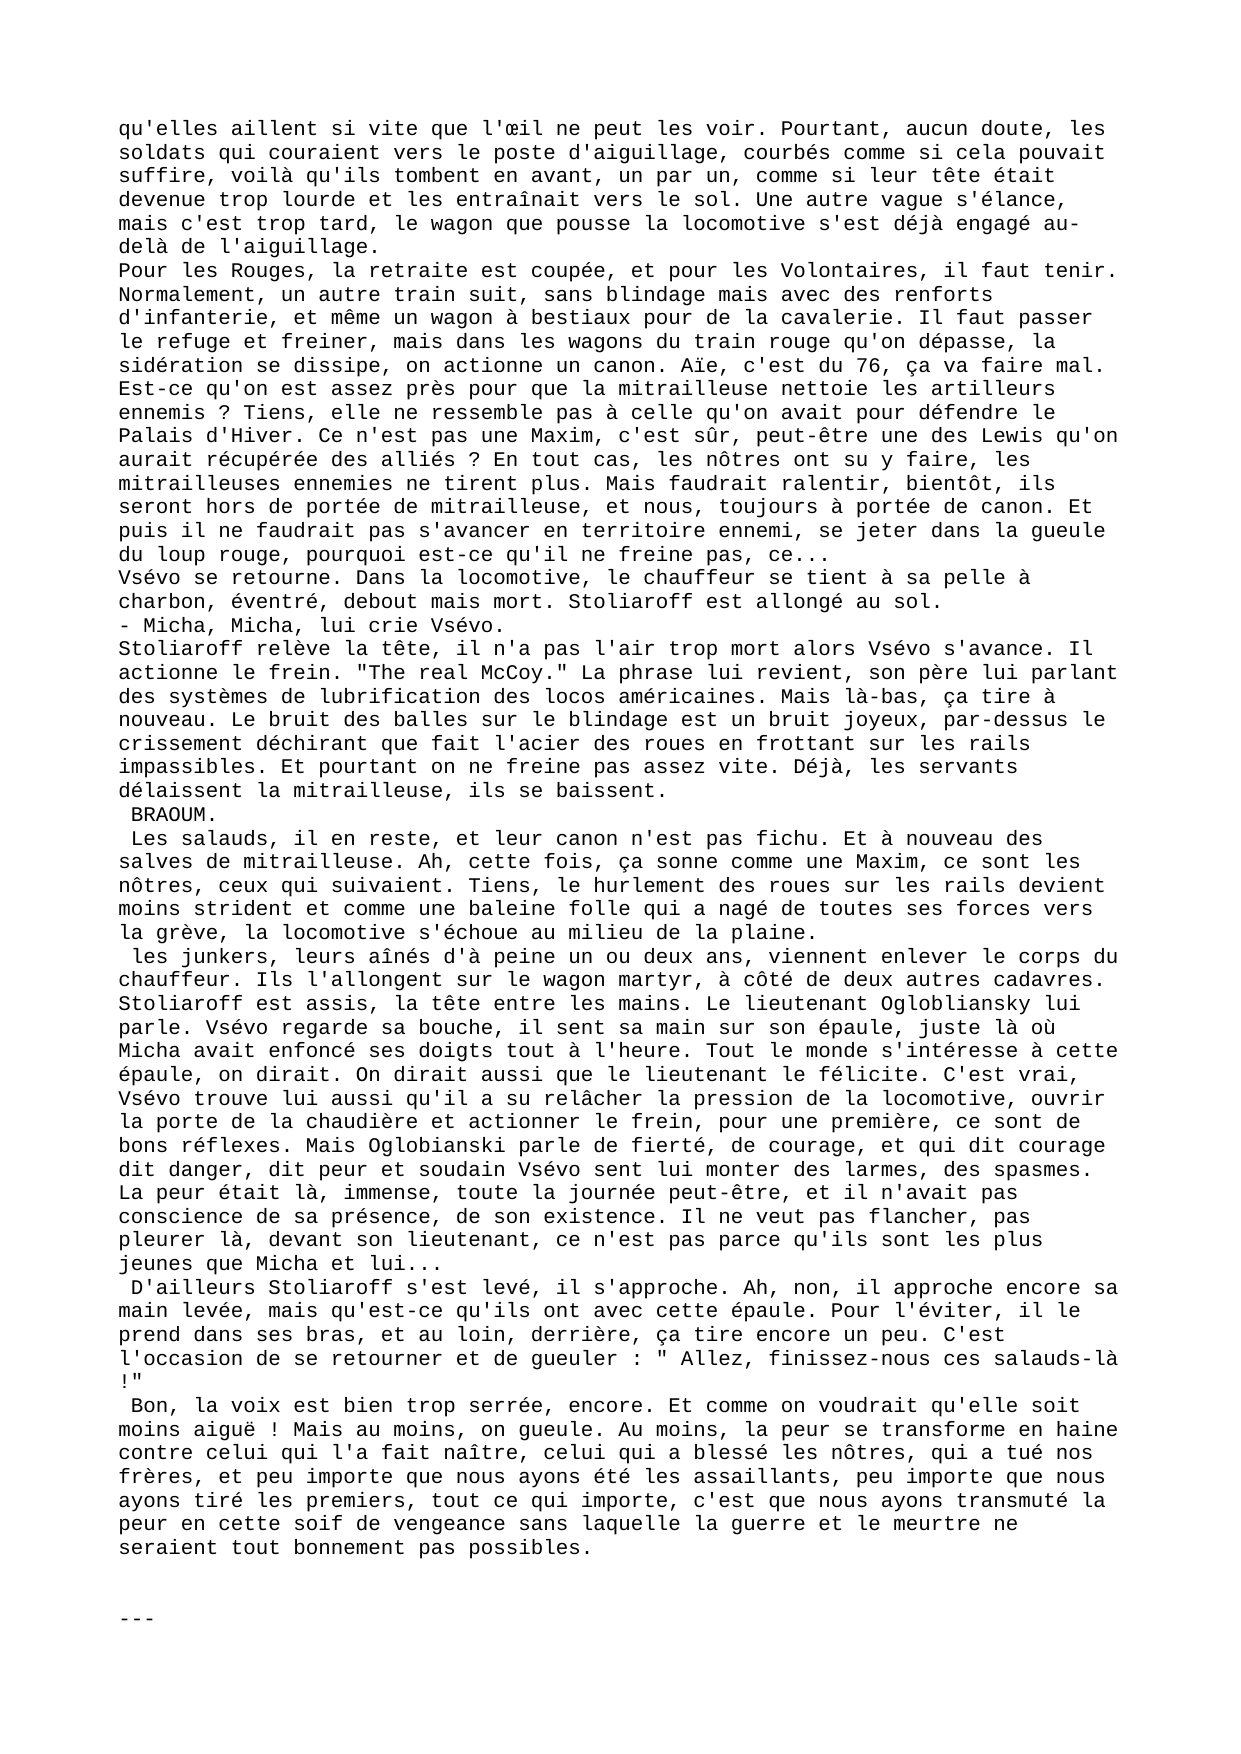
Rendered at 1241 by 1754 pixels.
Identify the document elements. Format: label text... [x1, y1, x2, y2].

text D'ailleurs Stoliaroff s'est levé, il s'approche. Ah, non, il approche encore sa main levée, mais qu'est-ce qu'ils ont avec cette épaule. Pour l'éviter, il le prend dans ses bras, et au loin, derrière, ça tire encore un peu. C'est l'occasion de se retourner et de gueuler : " Allez, finissez-nous ces salauds-là !" [118, 1277, 1122, 1395]
text les junkers, leurs aînés d'à peine un ou deux ans, viennent enlever le corps du chauffeur. Ils l'allongent sur le wagon martyr, à côté de deux autres cadavres. Stoliaroff est assis, la tête entre les mains. Le lieutenant Oglobliansky lui parle. Vsévo regarde sa bouche, il sent sa main sur son épaule, juste là où Micha avait enfoncé ses doigts tout à l'heure. Tout le monde s'intéresse à cette épaule, on dirait. On dirait aussi que le lieutenant le félicite. C'est vrai, Vsévo trouve lui aussi qu'il a su relâcher la pression de la locomotive, ouvrir la porte de la chaudière et actionner le frein, pour une première, ce sont de bons réflexes. Mais Oglobianski parle de fierté, de courage, et qui dit courage dit danger, dit peur et soudain Vsévo sent lui monter des larmes, des spasmes. La peur était là, immense, toute la journée peut-être, et il n'avait pas conscience de sa présence, de son existence. Il ne veut pas flancher, pas pleurer là, devant son lieutenant, ce n'est pas parce qu'ils sont les plus jeunes que Micha et lui... [118, 946, 1122, 1277]
text --- [118, 1608, 1122, 1631]
text Bon, la voix est bien trop serrée, encore. Et comme on voudrait qu'elle soit moins aiguë ! Mais au moins, on gueule. Au moins, la peur se transforme en haine contre celui qui l'a fait naître, celui qui a blessé les nôtres, qui a tué nos frères, et peu importe que nous ayons été les assaillants, peu importe que nous ayons tiré les premiers, tout ce qui importe, c'est que nous ayons transmuté la peur en cette soif de vengeance sans laquelle la guerre et le meurtre ne seraient tout bonnement pas possibles. [118, 1395, 1122, 1561]
text BRAOUM. [118, 804, 1122, 827]
text qu'elles aillent si vite que l'œil ne peut les voir. Pourtant, aucun doute, les soldats qui couraient vers le poste d'aiguillage, courbés comme si cela pouvait suffire, voilà qu'ils tombent en avant, un par un, comme si leur tête était devenue trop lourde et les entraînait vers le sol. Une autre vague s'élance, mais c'est trop tard, le wagon que pousse la locomotive s'est déjà engagé au-delà de l'aiguillage. [118, 118, 1122, 260]
text Stoliaroff relève la tête, il n'a pas l'air trop mort alors Vsévo s'avance. Il actionne le frein. "The real McCoy." La phrase lui revient, son père lui parlant des systèmes de lubrification des locos américaines. Mais là-bas, ça tire à nouveau. Le bruit des balles sur le blindage est un bruit joyeux, par-dessus le crissement déchirant que fait l'acier des roues en frottant sur les rails impassibles. Et pourtant on ne freine pas assez vite. Déjà, les servants délaissent la mitrailleuse, ils se baissent. [118, 638, 1122, 804]
text - Micha, Micha, lui crie Vsévo. [118, 615, 1122, 638]
text Vsévo se retourne. Dans la locomotive, le chauffeur se tient à sa pelle à charbon, éventré, debout mais mort. Stoliaroff est allongé au sol. [118, 567, 1122, 615]
text Pour les Rouges, la retraite est coupée, et pour les Volontaires, il faut tenir. Normalement, un autre train suit, sans blindage mais avec des renforts d'infanterie, et même un wagon à bestiaux pour de la cavalerie. Il faut passer le refuge et freiner, mais dans les wagons du train rouge qu'on dépasse, la sidération se dissipe, on actionne un canon. Aïe, c'est du 76, ça va faire mal. Est-ce qu'on est assez près pour que la mitrailleuse nettoie les artilleurs ennemis ? Tiens, elle ne ressemble pas à celle qu'on avait pour défendre le Palais d'Hiver. Ce n'est pas une Maxim, c'est sûr, peut-être une des Lewis qu'on aurait récupérée des alliés ? En tout cas, les nôtres ont su y faire, les mitrailleuses ennemies ne tirent plus. Mais faudrait ralentir, bientôt, ils seront hors de portée de mitrailleuse, et nous, toujours à portée de canon. Et puis il ne faudrait pas s'avancer en territoire ennemi, se jeter dans la gueule du loup rouge, pourquoi est-ce qu'il ne freine pas, ce... [118, 260, 1122, 567]
text Les salauds, il en reste, et leur canon n'est pas fichu. Et à nouveau des salves de mitrailleuse. Ah, cette fois, ça sonne comme une Maxim, ce sont les nôtres, ceux qui suivaient. Tiens, le hurlement des roues sur les rails devient moins strident et comme une baleine folle qui a nagé de toutes ses forces vers la grève, la locomotive s'échoue au milieu de la plaine. [118, 827, 1122, 946]
